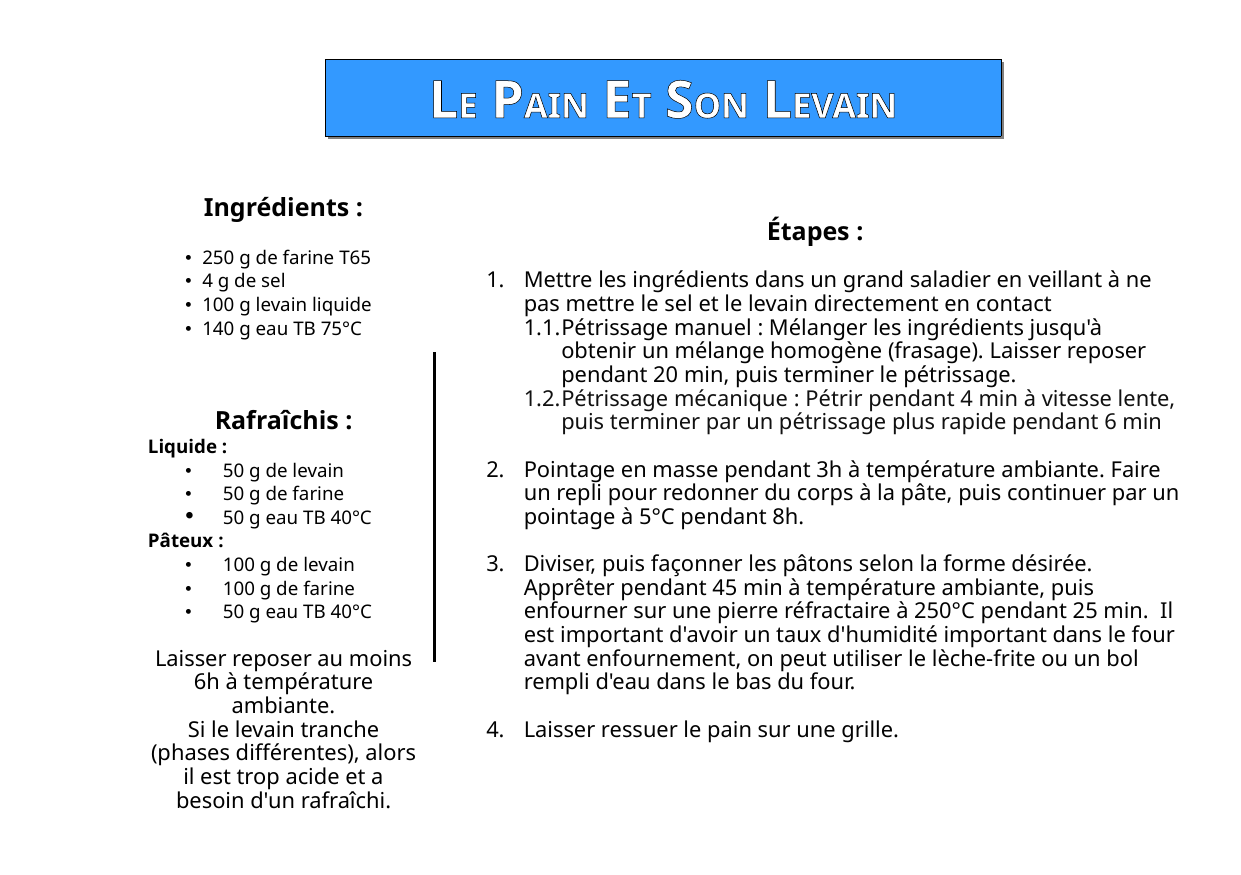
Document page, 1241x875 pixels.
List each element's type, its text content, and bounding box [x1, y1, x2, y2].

list 4 g de sel [185, 269, 419, 293]
text Pâteux : [148, 529, 419, 553]
text Laisser reposer au moins 6h à température ambiante. [148, 647, 419, 718]
list Pétrissage manuel : Mélanger les ingrédients jusqu'à obtenir un mélange homogène (frasage). Laisser reposer pendant 20 min, puis terminer le pétrissage. [523, 316, 1181, 387]
text Si le levain tranche (phases différentes), alors il est trop acide et a besoin d'un rafraîchi. [148, 718, 419, 813]
list Diviser, puis façonner les pâtons selon la forme désirée. Apprêter pendant 45 min à température ambiante, puis enfourner sur une pierre réfractaire à 250°C pendant 25 min. Il est important d'avoir un taux d'humidité important dans le four avant enfournement, on peut utiliser le lèche-frite ou un bol rempli d'eau dans le bas du four. [486, 553, 1181, 694]
text Rafraîchis : [148, 411, 419, 434]
list 50 g eau TB 40°C [185, 505, 419, 529]
list 100 g de farine [185, 576, 419, 600]
list 250 g de farine T65 [185, 245, 419, 269]
list 50 g eau TB 40°C [185, 600, 419, 624]
list 100 g levain liquide [185, 293, 419, 316]
list 140 g eau TB 75°C [185, 316, 419, 340]
list Pointage en masse pendant 3h à température ambiante. Faire un repli pour redonner du corps à la pâte, puis continuer par un pointage à 5°C pendant 8h. [486, 458, 1181, 529]
list 50 g de farine [185, 482, 419, 505]
list Laisser ressuer le pain sur une grille. [486, 718, 1181, 742]
text Ingrédients : [148, 198, 419, 222]
list 50 g de levain [185, 458, 419, 482]
text Liquide : [148, 434, 419, 458]
list Pétrissage mécanique : Pétrir pendant 4 min à vitesse lente, puis terminer par un pétrissage plus rapide pendant 6 min [523, 387, 1181, 434]
text Étapes : [448, 222, 1181, 245]
list Mettre les ingrédients dans un grand saladier en veillant à ne pas mettre le sel et le levain directement en contact [486, 269, 1181, 316]
list 100 g de levain [185, 553, 419, 576]
